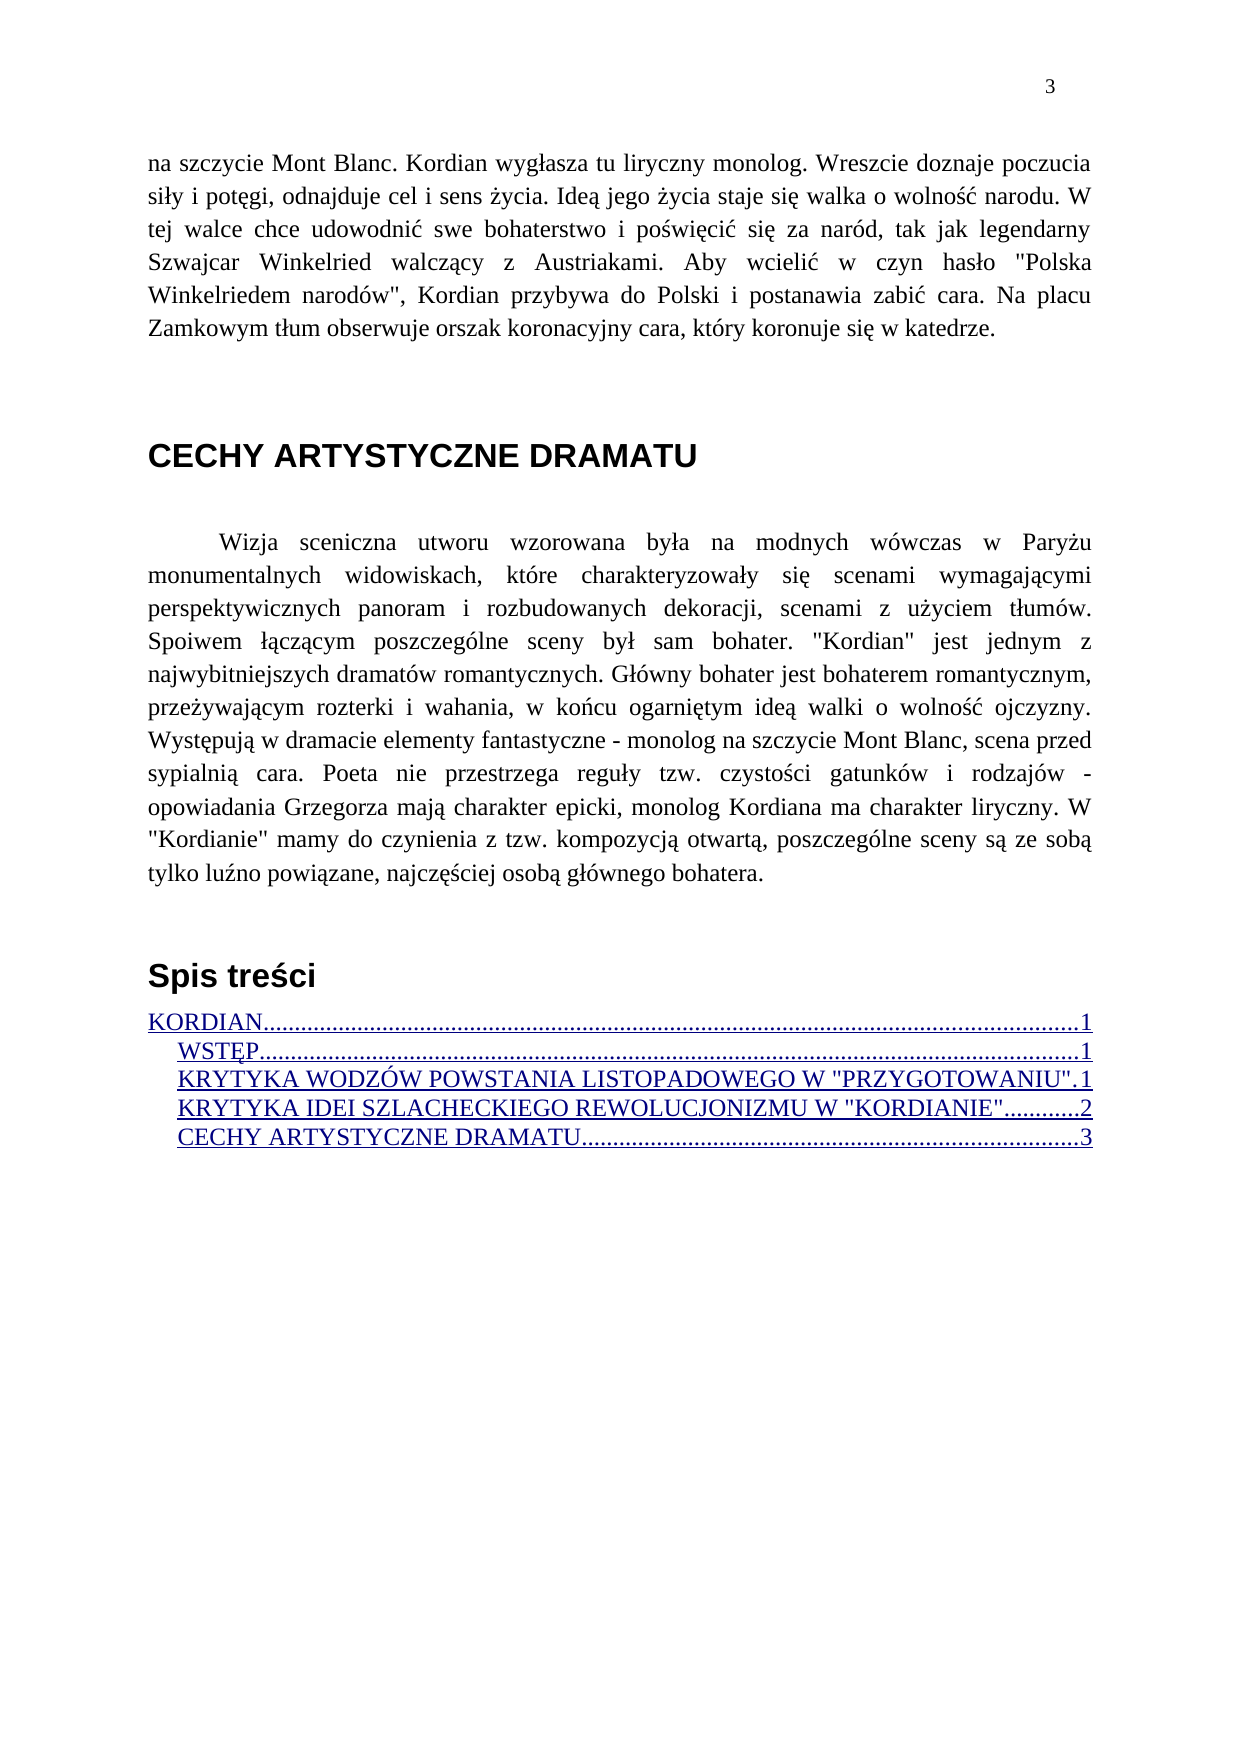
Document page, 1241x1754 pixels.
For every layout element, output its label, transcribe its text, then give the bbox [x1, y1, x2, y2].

text CECHY ARTYSTYCZNE DRAMATU 3 [177, 1122, 1092, 1147]
text na szczycie Mont Blanc. Kordian wygłasza tu liryczny monolog. Wreszcie doznaje poczucia siły i potęgi, odnajduje cel i sens życia. Ideą jego życia staje się walka o wolność narodu. W tej walce chce udowodnić swe bohaterstwo i poświęcić się za naród, tak jak legendarny Szwajcar Winkelried walczący z Austriakami. Aby wcielić w czyn hasło "Polska Winkelriedem narodów", Kordian przybywa do Polski i postanawia zabić cara. Na placu Zamkowym tłum obserwuje orszak koronacyjny cara, który koronuje się w katedrze. [148, 148, 1092, 342]
text KRYTYKA WODZÓW POWSTANIA LISTOPADOWEGO W "PRZYGOTOWANIU" 1 [177, 1064, 1092, 1089]
subtitle Spis treści [148, 956, 1092, 994]
subtitle CECHY ARTYSTYCZNE DRAMATU [148, 436, 1092, 474]
text KRYTYKA IDEI SZLACHECKIEGO REWOLUCJONIZMU W "KORDIANIE" 2 [177, 1093, 1092, 1118]
text KORDIAN 1 [148, 1007, 1092, 1032]
text WSTĘP 1 [177, 1036, 1092, 1061]
text Wizja sceniczna utworu wzorowana była na modnych wówczas w Paryżu monumentalnych widowiskach, które charakteryzowały się scenami wymagającymi perspektywicznych panoram i rozbudowanych dekoracji, scenami z użyciem tłumów. Spoiwem łączącym poszczególne sceny był sam bohater. "Kordian" jest jednym z najwybitniejszych dramatów romantycznych. Główny bohater jest bohaterem romantycznym, przeżywającym rozterki i wahania, w końcu ogarniętym ideą walki o wolność ojczyzny. Występują w dramacie elementy fantastyczne - monolog na szczycie Mont Blanc, scena przed sypialnią cara. Poeta nie przestrzega reguły tzw. czystości gatunków i rodzajów - opowiadania Grzegorza mają charakter epicki, monolog Kordiana ma charakter liryczny. W "Kordianie" mamy do czynienia z tzw. kompozycją otwartą, poszczególne sceny są ze sobą tylko luźno powiązane, najczęściej osobą głównego bohatera. [148, 527, 1092, 886]
